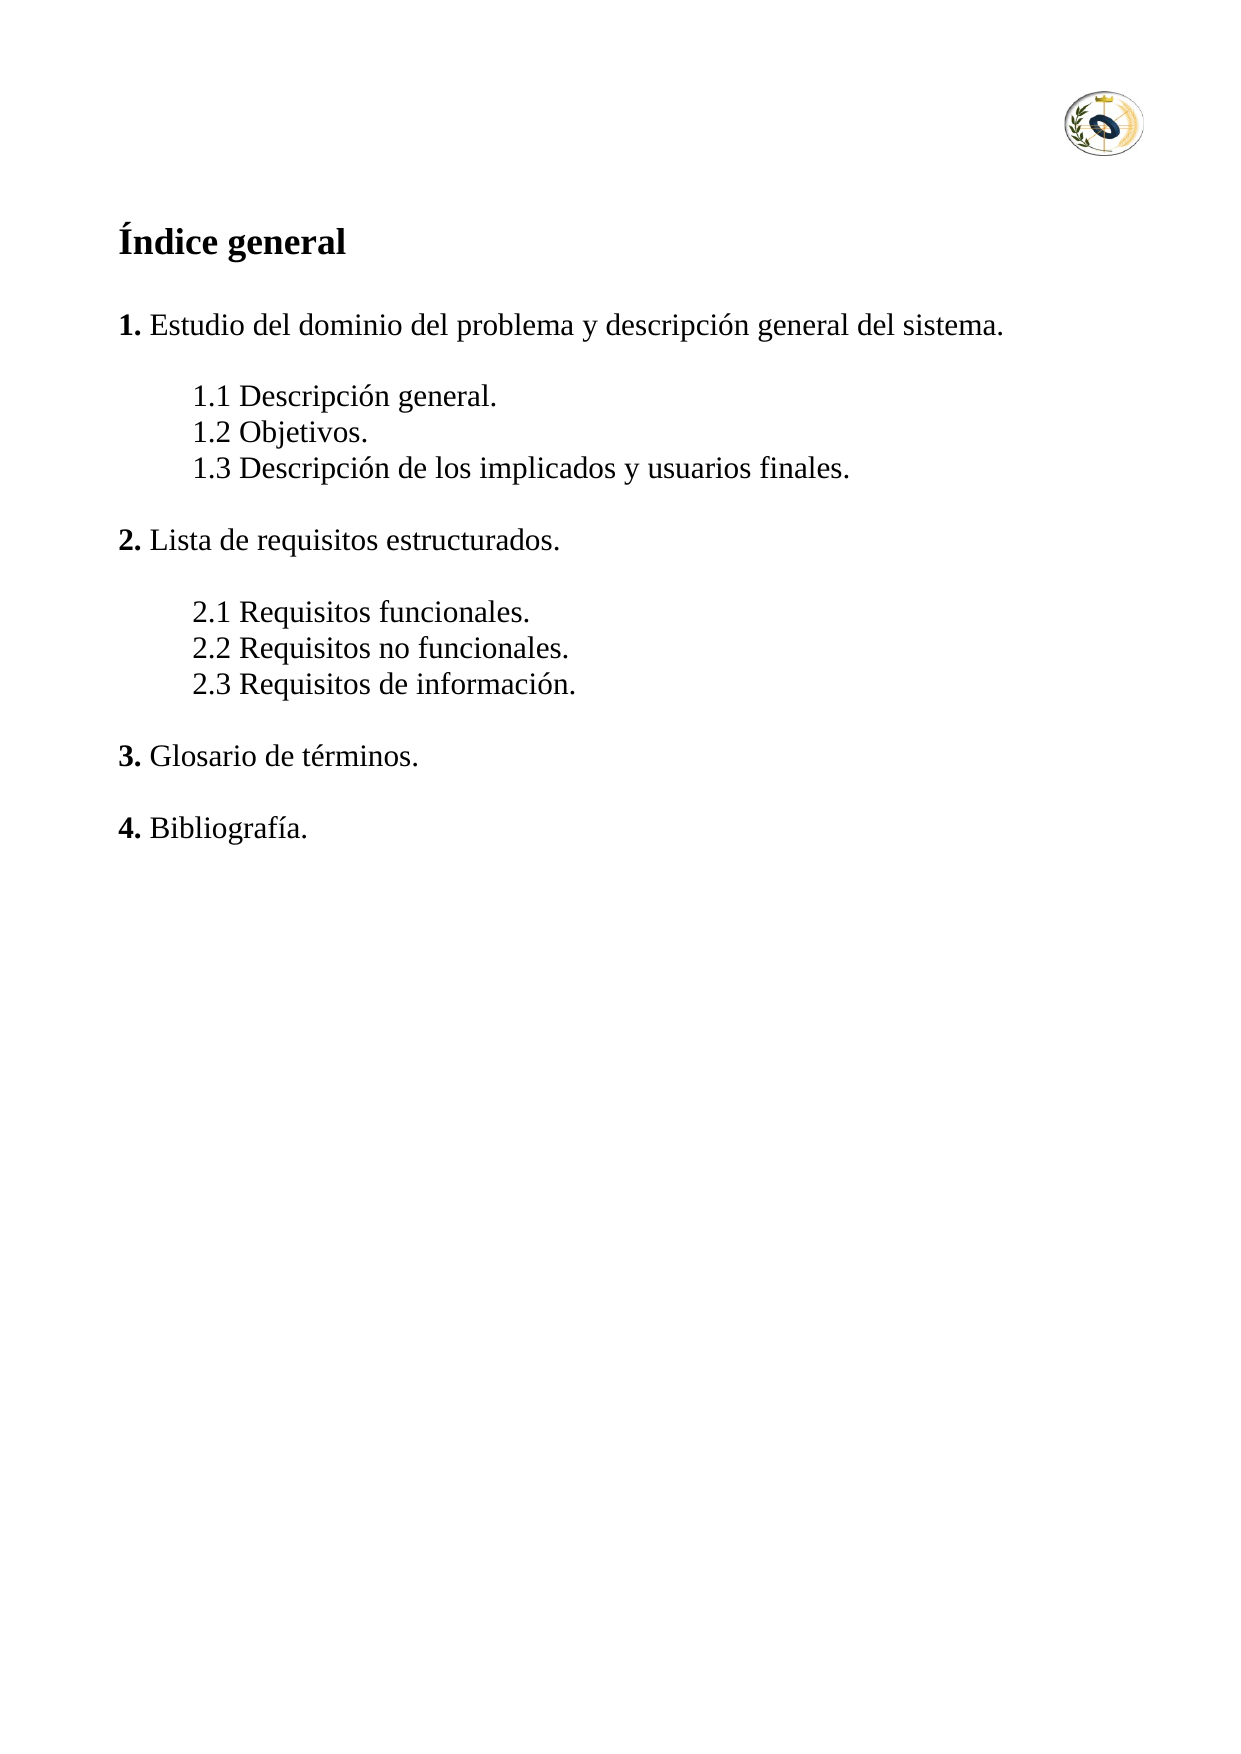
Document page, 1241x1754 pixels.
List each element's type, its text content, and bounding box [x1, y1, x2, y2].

text 2. Lista de requisitos estructurados. [118, 521, 1122, 557]
text 3. Glosario de términos. [118, 737, 1122, 773]
picture [1064, 91, 1144, 156]
text 2.3 Requisitos de información. [118, 665, 1122, 701]
text Índice general [118, 219, 1122, 263]
text 1.2 Objetivos. [118, 413, 1122, 449]
text 1.3 Descripción de los implicados y usuarios finales. [118, 449, 1122, 485]
text 1. Estudio del dominio del problema y descripción general del sistema. [118, 306, 1122, 342]
text 1.1 Descripción general. [118, 378, 1122, 413]
text 4. Bibliografía. [118, 809, 1122, 845]
text 2.2 Requisitos no funcionales. [118, 629, 1122, 665]
text 2.1 Requisitos funcionales. [118, 593, 1122, 629]
